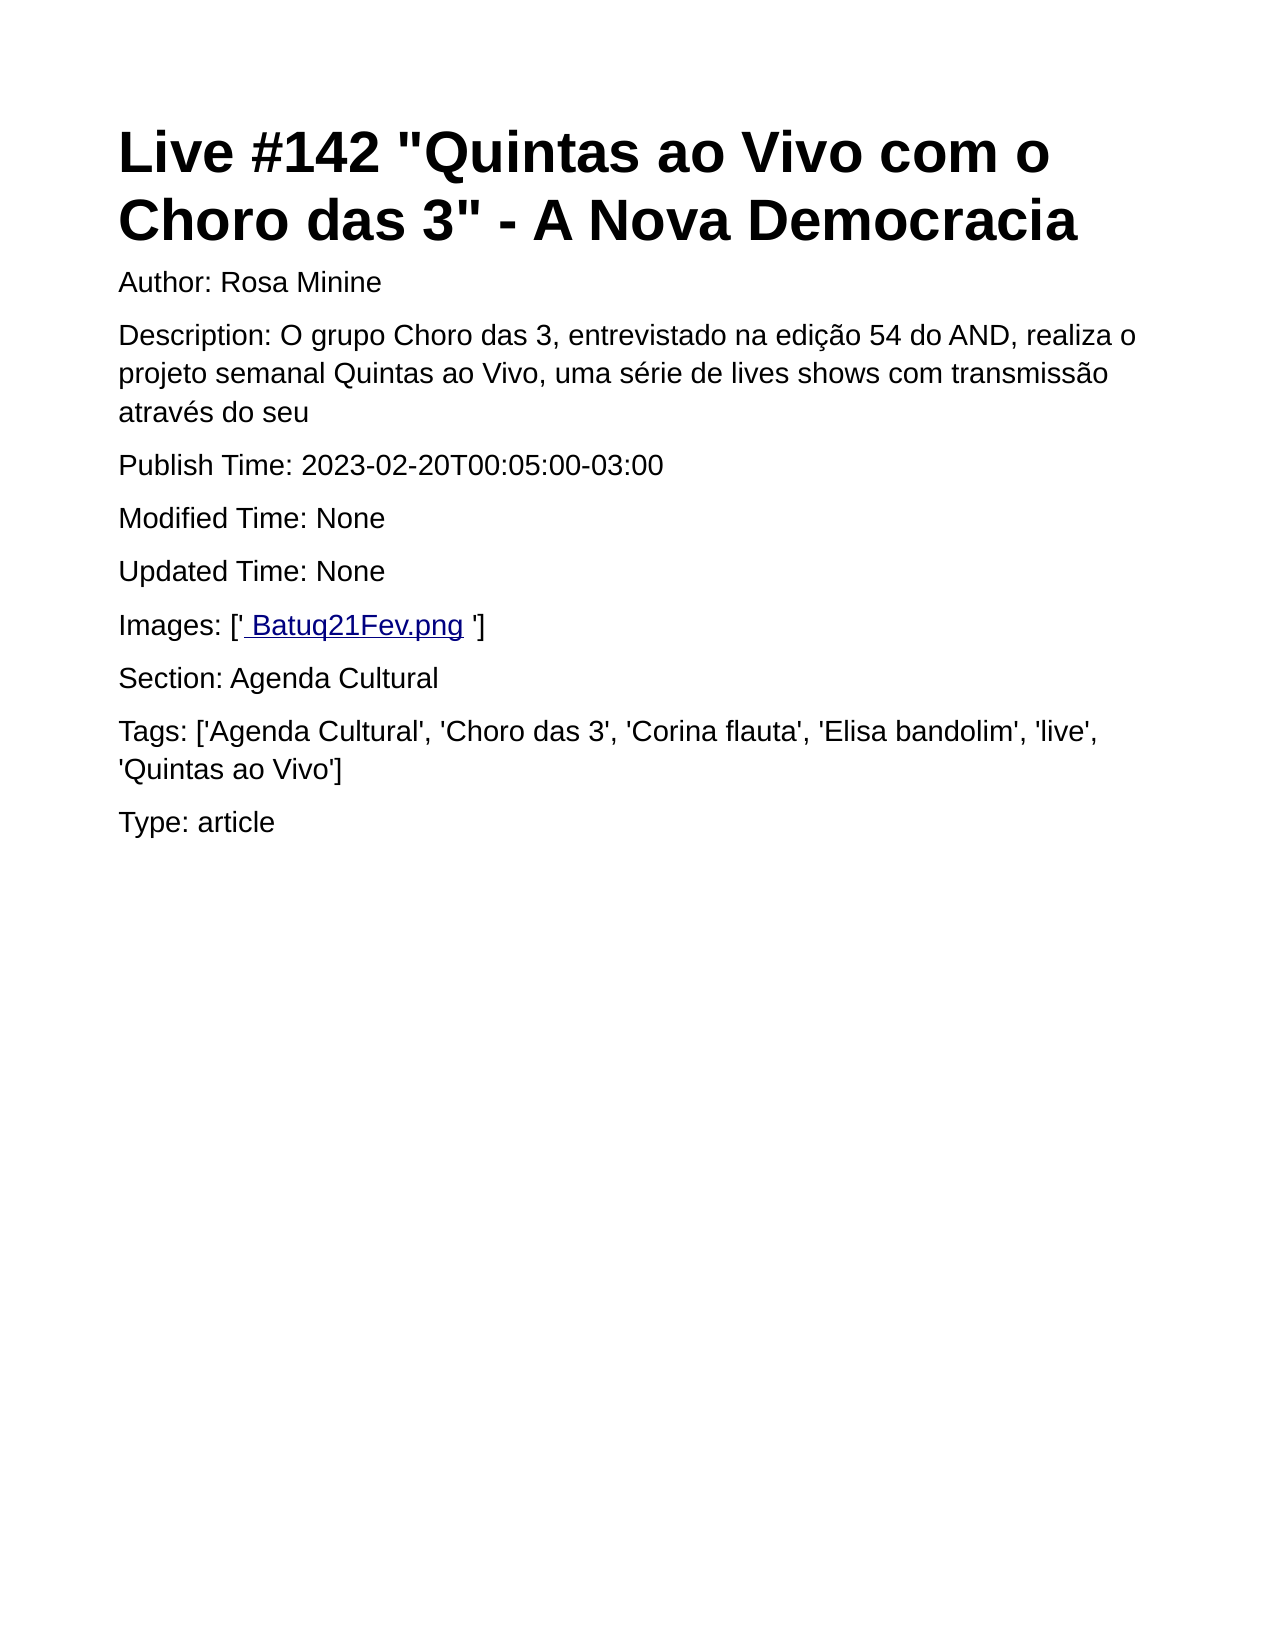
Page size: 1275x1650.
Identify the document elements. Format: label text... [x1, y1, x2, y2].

text Images: [' Batuq21Fev.png '] [118, 607, 1157, 641]
text Author: Rosa Minine [118, 265, 1157, 298]
text Tags: ['Agenda Cultural', 'Choro das 3', 'Corina flauta', 'Elisa bandolim', 'live', 'Quintas ao Vivo'] [118, 714, 1157, 786]
subtitle Live #142 "Quintas ao Vivo com o Choro das 3" - A Nova Democracia [118, 118, 1157, 252]
text Publish Time: 2023-02-20T00:05:00-03:00 [118, 448, 1157, 482]
text Modified Time: None [118, 501, 1157, 535]
text Updated Time: None [118, 554, 1157, 588]
text Description: O grupo Choro das 3, entrevistado na edição 54 do AND, realiza o projeto semanal Quintas ao Vivo, uma série de lives shows com transmissão através do seu [118, 318, 1157, 428]
text Type: article [118, 805, 1157, 839]
text Section: Agenda Cultural [118, 661, 1157, 694]
